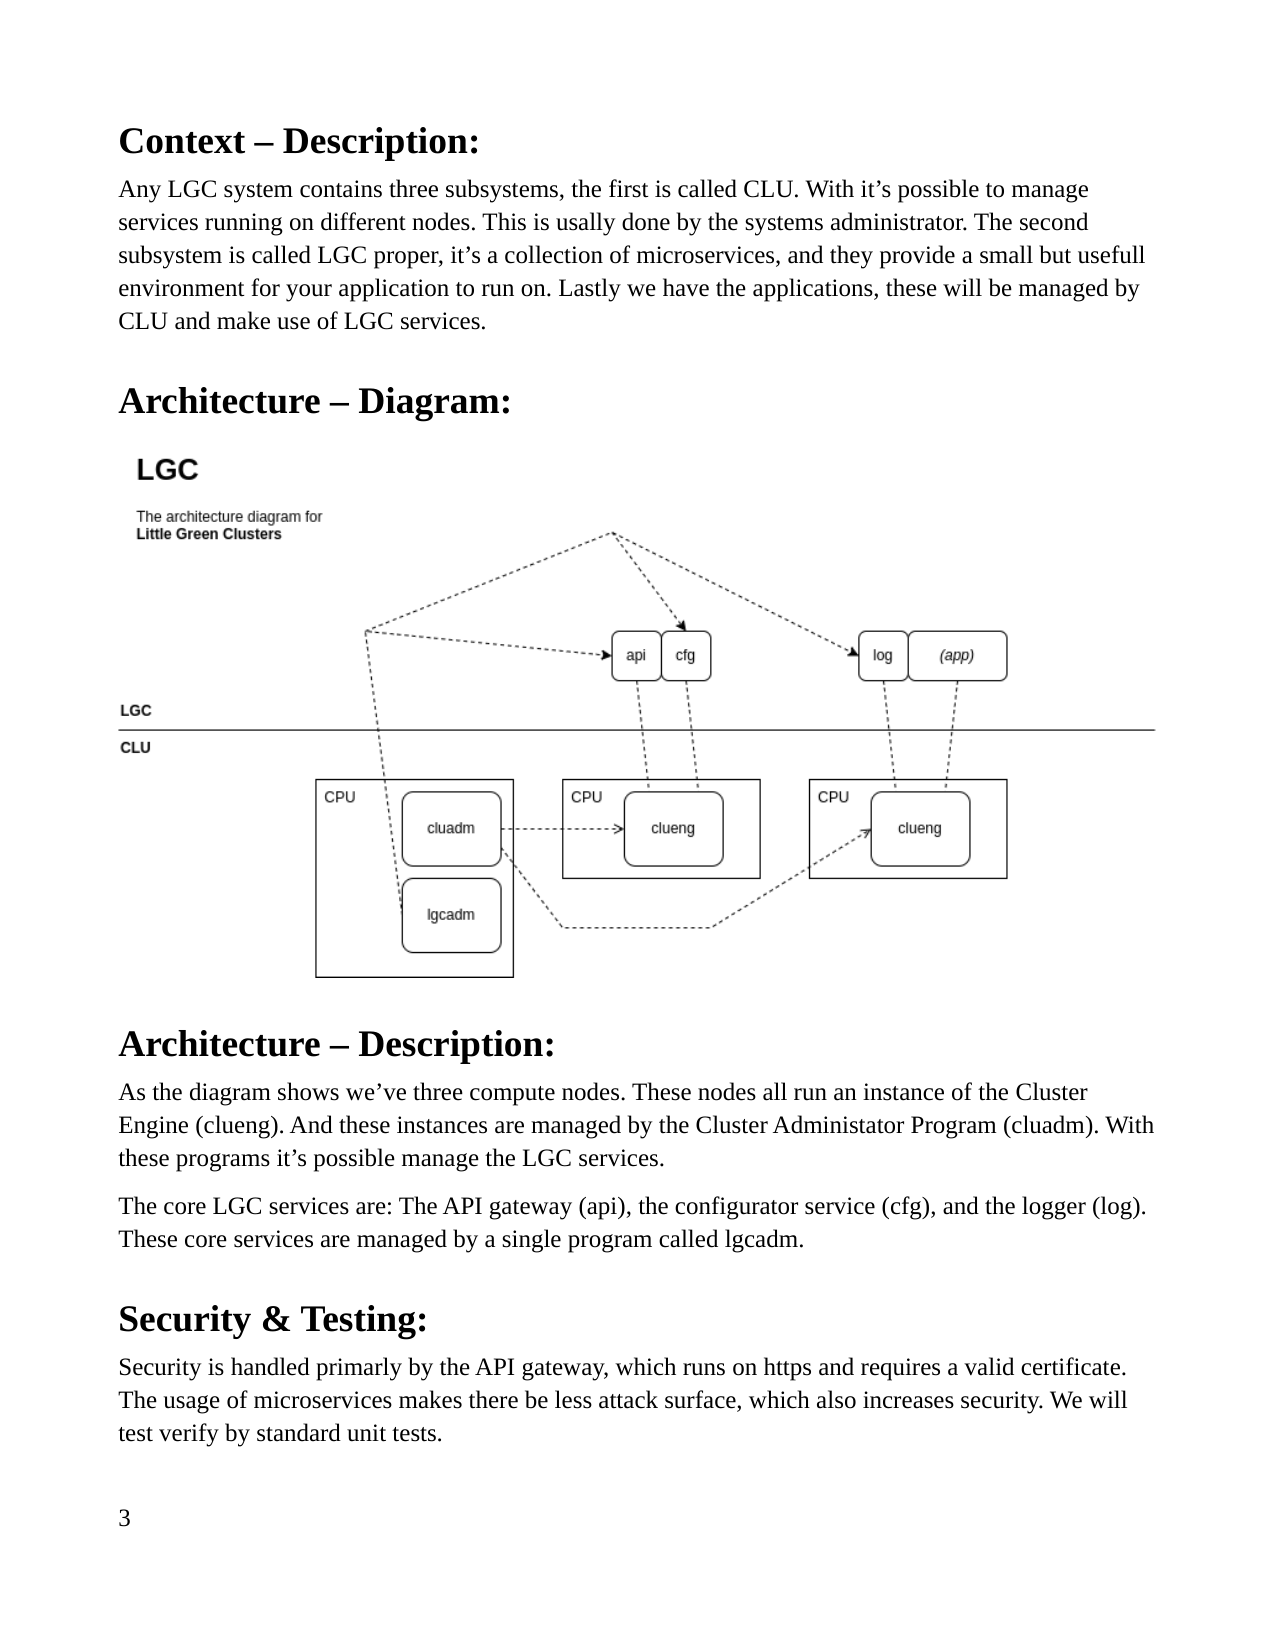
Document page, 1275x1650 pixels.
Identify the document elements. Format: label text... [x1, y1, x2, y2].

text Any LGC system contains three subsystems, the first is called CLU. With it’s possible to manage services running on different nodes. This is usally done by the systems administrator. The second subsystem is called LGC proper, it’s a collection of microservices, and they provide a small but usefull environment for your application to run on. Lastly we have the applications, these will be managed by CLU and make use of LGC services. [118, 174, 1157, 334]
subtitle Context – Description: [118, 118, 1157, 161]
subtitle Architecture – Diagram: [118, 378, 1157, 422]
subtitle Architecture – Description: [118, 1022, 1157, 1065]
subtitle Security & Testing: [118, 1297, 1157, 1340]
text As the diagram shows we’ve three compute nodes. These nodes all run an instance of the Cluster Engine (clueng). And these instances are managed by the Cluster Administator Program (cluadm). With these programs it’s possible manage the LGC services. [118, 1077, 1157, 1172]
text The core LGC services are: The API gateway (api), the configurator service (cfg), and the logger (log). These core services are managed by a single program called lgcadm. [118, 1191, 1157, 1253]
text Security is handled primarly by the API gateway, which runs on https and requires a valid certificate. The usage of microservices makes there be less attack surface, which also increases security. We will test verify by standard unit tests. [118, 1352, 1157, 1447]
picture [118, 434, 1157, 978]
